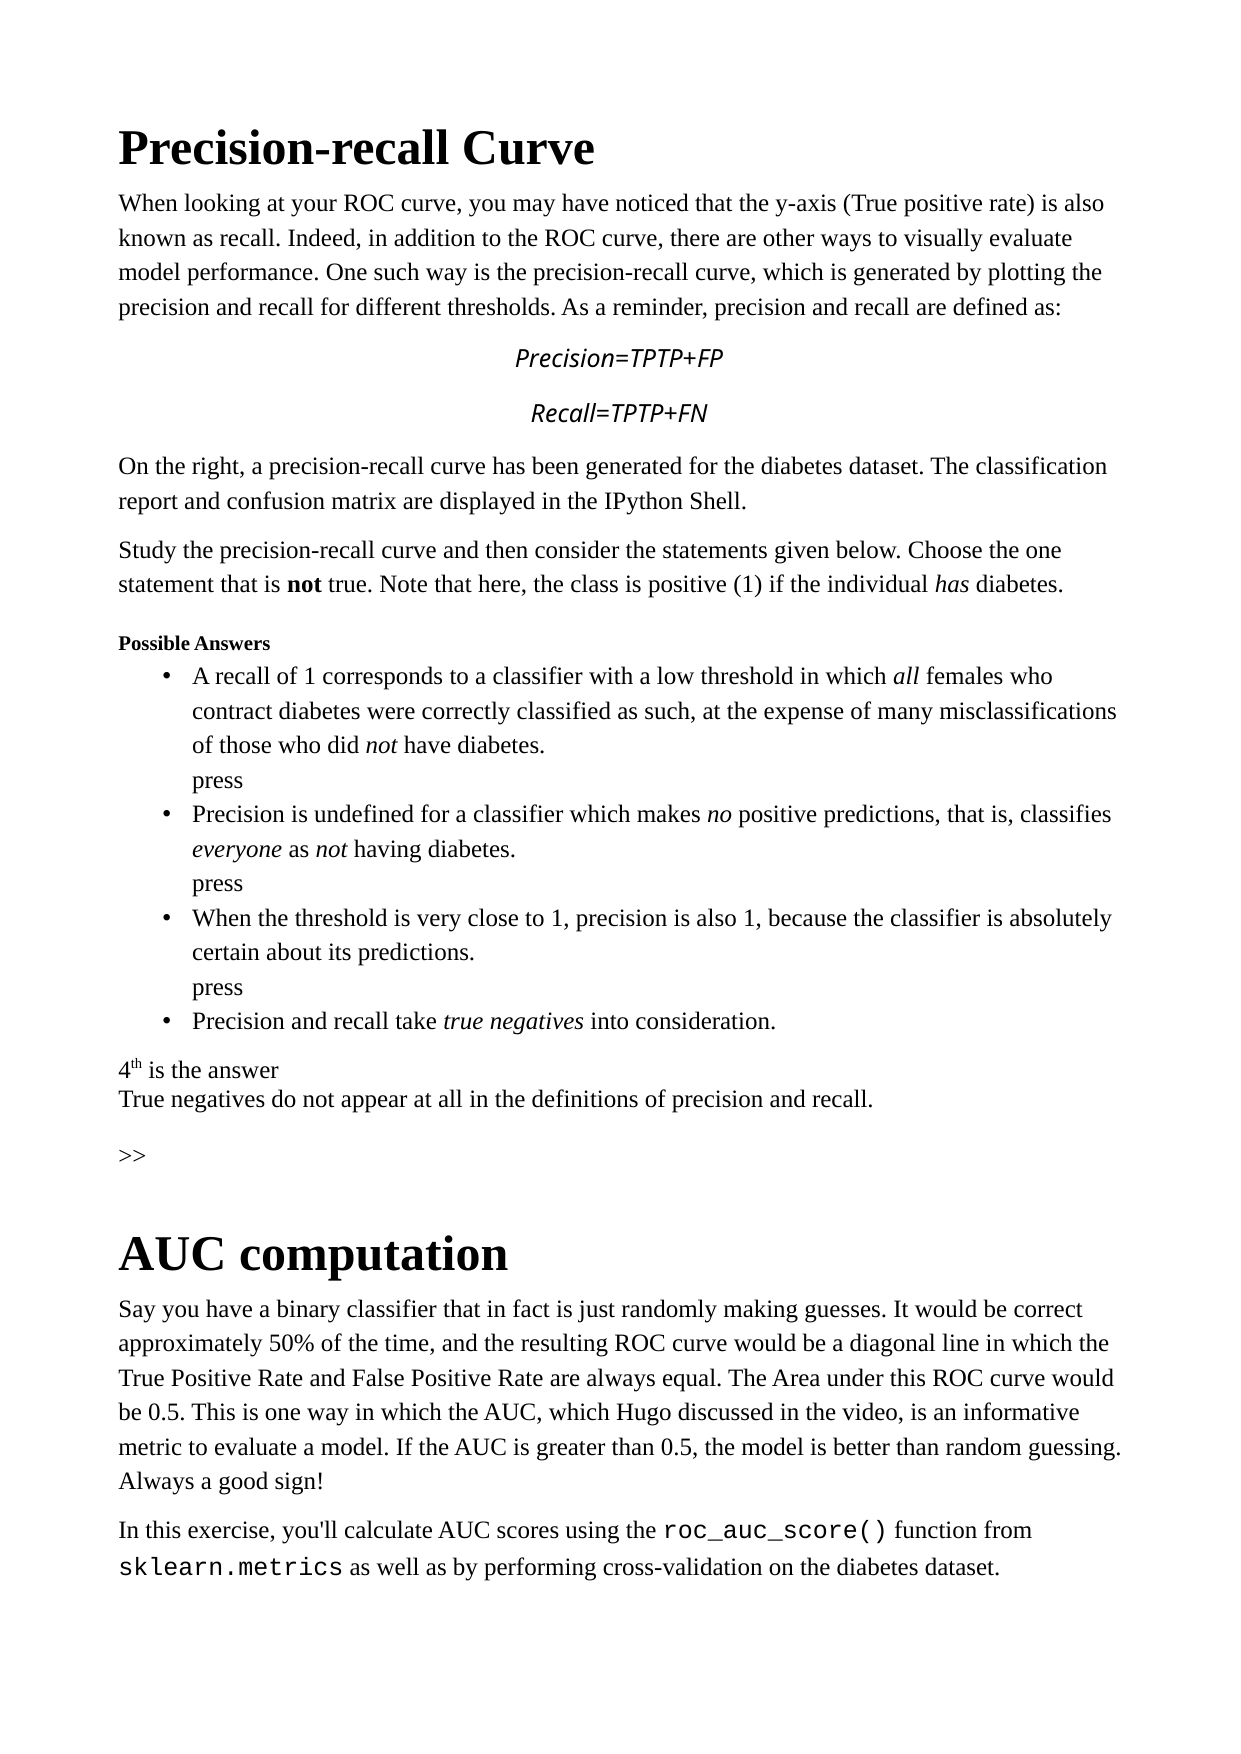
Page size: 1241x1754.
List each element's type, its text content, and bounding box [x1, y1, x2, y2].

text Study the precision-recall curve and then consider the statements given below. Choose the one statement that is not true. Note that here, the class is positive (1) if the individual has diabetes. [118, 535, 1122, 598]
text Recall=TPTP+FN [118, 396, 1122, 430]
text On the right, a precision-recall curve has been generated for the diabetes dataset. The classification report and confusion matrix are displayed in the IPython Shell. [118, 451, 1122, 515]
text 4th is the answer [118, 1055, 1122, 1084]
text True negatives do not appear at all in the definitions of precision and recall. [118, 1084, 1122, 1113]
text When looking at your ROC curve, you may have noticed that the y-axis (True positive rate) is also known as recall. Indeed, in addition to the ROC curve, there are other ways to visually evaluate model performance. One such way is the precision-recall curve, which is generated by plotting the precision and recall for different thresholds. As a reminder, precision and recall are defined as: [118, 188, 1122, 320]
subtitle Possible Answers [118, 631, 1122, 655]
text In this exercise, you'll calculate AUC scores using the roc_auc_score() function from sklearn.metrics as well as by performing cross-validation on the diabetes dataset. [118, 1515, 1122, 1583]
subtitle Precision-recall Curve [118, 118, 1122, 176]
list press [162, 765, 1122, 793]
list press [162, 868, 1122, 897]
list A recall of 1 corresponds to a classifier with a low threshold in which all females who contract diabetes were correctly classified as such, at the expense of many misclassifications of those who did not have diabetes. [162, 661, 1122, 759]
text >> [118, 1141, 1122, 1170]
list press [162, 972, 1122, 1000]
text Say you have a binary classifier that in fact is just randomly making guesses. It would be correct approximately 50% of the time, and the resulting ROC curve would be a diagonal line in which the True Positive Rate and False Positive Rate are always equal. The Area under this ROC curve would be 0.5. This is one way in which the AUC, which Hugo discussed in the video, is an informative metric to evaluate a model. If the AUC is greater than 0.5, the model is better than random guessing. Always a good sign! [118, 1294, 1122, 1495]
text Precision=TPTP+FP [118, 341, 1122, 375]
list When the threshold is very close to 1, precision is also 1, because the classifier is absolutely certain about its predictions. [162, 903, 1122, 966]
list Precision and recall take true negatives into consideration. [162, 1006, 1122, 1035]
subtitle AUC computation [118, 1224, 1122, 1281]
list Precision is undefined for a classifier which makes no positive predictions, that is, classifies everyone as not having diabetes. [162, 799, 1122, 862]
